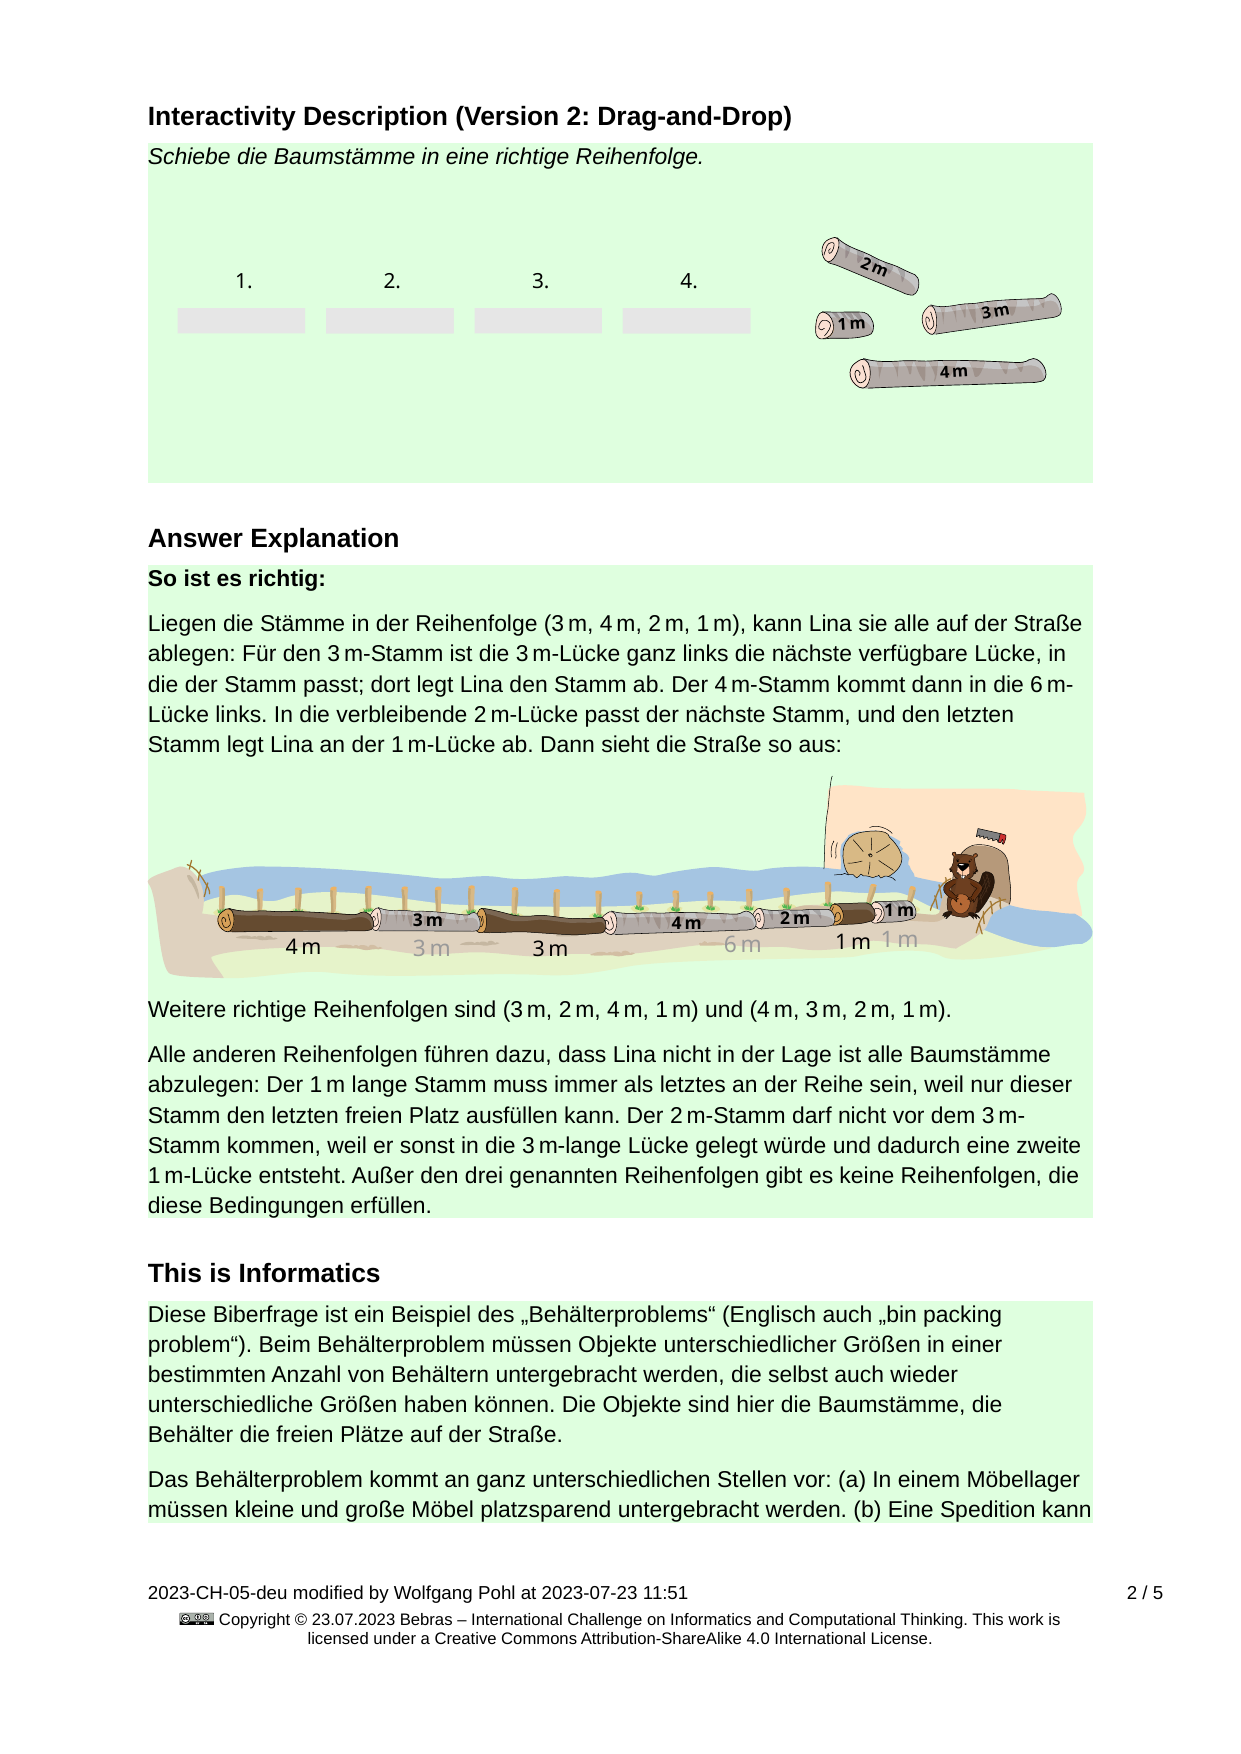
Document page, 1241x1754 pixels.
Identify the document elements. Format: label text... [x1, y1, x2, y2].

text Weitere richtige Reihenfolgen sind (3 m, 2 m, 4 m, 1 m) und (4 m, 3 m, 2 m, 1 m). [148, 996, 1093, 1023]
text Schiebe die Baumstämme in eine richtige Reihenfolge. [148, 143, 1093, 169]
text Diese Biberfrage ist ein Beispiel des „Behälterproblems“ (Englisch auch „bin packing problem“). Beim Behälterproblem müssen Objekte unterschiedlicher Größen in einer bestimmten Anzahl von Behältern untergebracht werden, die selbst auch wieder unterschiedliche Größen haben können. Die Objekte sind hier die Baumstämme, die Behälter die freien Plätze auf der Straße. [148, 1301, 1093, 1448]
text Alle anderen Reihenfolgen führen dazu, dass Lina nicht in der Lage ist alle Baumstämme abzulegen: Der 1 m lange Stamm muss immer als letztes an der Reihe sein, weil nur dieser Stamm den letzten freien Platz ausfüllen kann. Der 2 m-Stamm darf nicht vor dem 3 m-Stamm kommen, weil er sonst in die 3 m-lange Lücke gelegt würde und dadurch eine zweite 1 m-Lücke entsteht. Außer den drei genannten Reihenfolgen gibt es keine Reihenfolgen, die diese Bedingungen erfüllen. [148, 1041, 1093, 1218]
subtitle Interactivity Description (Version 2: Drag-and-Drop) [148, 100, 1093, 131]
subtitle This is Informatics [148, 1258, 1093, 1288]
text So ist es richtig: [148, 565, 1093, 592]
text Das Behälterproblem kommt an ganz unterschiedlichen Stellen vor: (a) In einem Möbellager müssen kleine und große Möbel platzsparend untergebracht werden. (b) Eine Spedition kann [148, 1466, 1093, 1523]
text Liegen die Stämme in der Reihenfolge (3 m, 4 m, 2 m, 1 m), kann Lina sie alle auf der Straße ablegen: Für den 3 m-Stamm ist die 3 m-Lücke ganz links die nächste verfügbare Lücke, in die der Stamm passt; dort legt Lina den Stamm ab. Der 4 m-Stamm kommt dann in die 6 m-Lücke links. In die verbleibende 2 m-Lücke passt der nächste Stamm, und den letzten Stamm legt Lina an der 1 m-Lücke ab. Dann sieht die Straße so aus: [148, 610, 1093, 757]
subtitle Answer Explanation [148, 523, 1093, 553]
